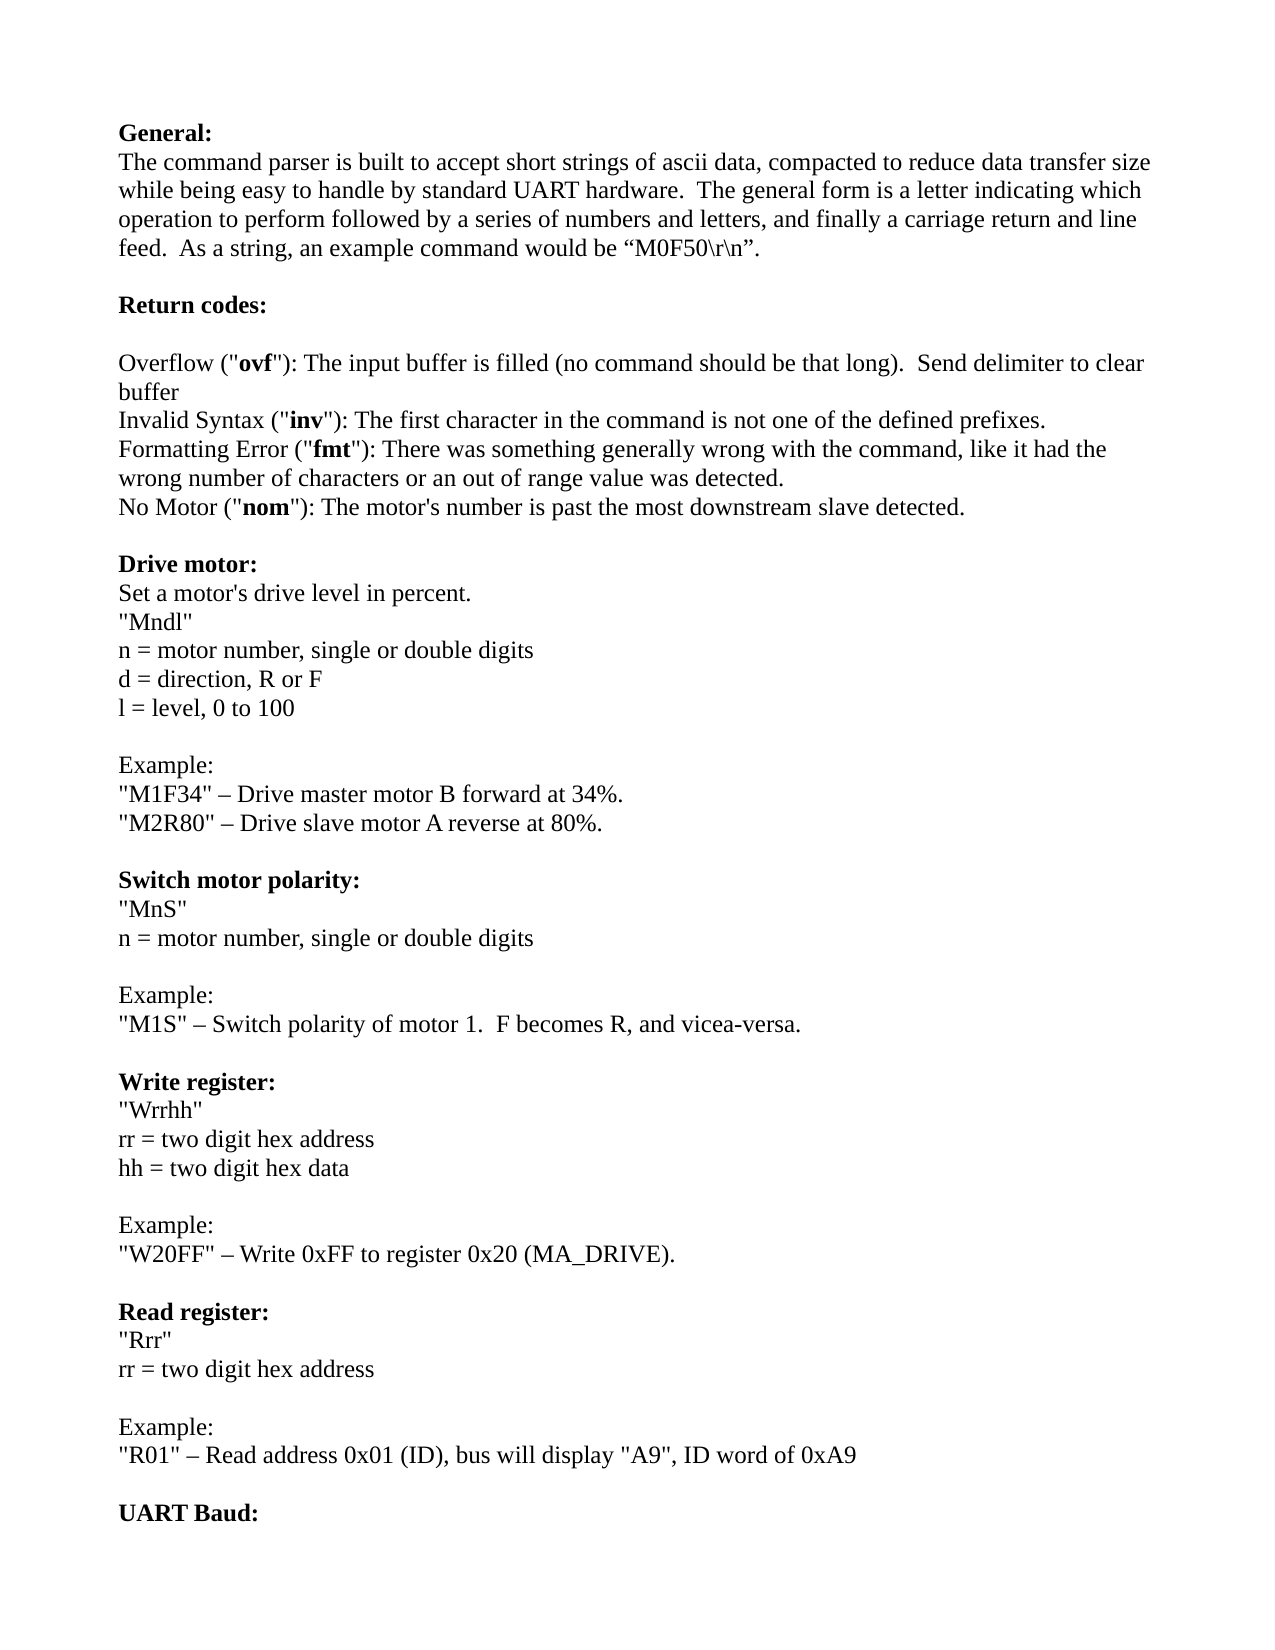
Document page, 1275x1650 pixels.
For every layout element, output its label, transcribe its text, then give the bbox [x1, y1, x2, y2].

text Drive motor: [118, 549, 1157, 578]
text hh = two digit hex data [118, 1153, 1157, 1182]
text "M1S" – Switch polarity of motor 1. F becomes R, and vicea-versa. [118, 1009, 1157, 1038]
text "R01" – Read address 0x01 (ID), bus will display "A9", ID word of 0xA9 [118, 1441, 1157, 1469]
text Set a motor's drive level in percent. [118, 578, 1157, 607]
text Write register: [118, 1067, 1157, 1096]
text Switch motor polarity: [118, 866, 1157, 894]
text n = motor number, single or double digits [118, 636, 1157, 664]
text d = direction, R or F [118, 664, 1157, 693]
text "Mndl" [118, 607, 1157, 636]
text Return codes: [118, 291, 1157, 319]
text The command parser is built to accept short strings of ascii data, compacted to reduce data transfer size while being easy to handle by standard UART hardware. The general form is a letter indicating which operation to perform followed by a series of numbers and letters, and finally a carriage return and line feed. As a string, an example command would be “M0F50\r\n”. [118, 147, 1157, 262]
text UART Baud: [118, 1498, 1157, 1527]
text rr = two digit hex address [118, 1124, 1157, 1153]
text "Rrr" [118, 1326, 1157, 1354]
text Example: [118, 981, 1157, 1009]
text "MnS" [118, 894, 1157, 923]
text l = level, 0 to 100 [118, 693, 1157, 722]
text Overflow ("ovf"): The input buffer is filled (no command should be that long). Send delimiter to clear buffer [118, 348, 1157, 406]
text Invalid Syntax ("inv"): The first character in the command is not one of the defined prefixes. [118, 406, 1157, 434]
text "Wrrhh" [118, 1096, 1157, 1124]
text No Motor ("nom"): The motor's number is past the most downstream slave detected. [118, 492, 1157, 521]
text rr = two digit hex address [118, 1354, 1157, 1383]
text n = motor number, single or double digits [118, 923, 1157, 952]
text Example: [118, 751, 1157, 779]
text Read register: [118, 1297, 1157, 1326]
text Formatting Error ("fmt"): There was something generally wrong with the command, like it had the wrong number of characters or an out of range value was detected. [118, 434, 1157, 492]
text Example: [118, 1211, 1157, 1239]
text "M2R80" – Drive slave motor A reverse at 80%. [118, 808, 1157, 837]
text Example: [118, 1412, 1157, 1441]
text "M1F34" – Drive master motor B forward at 34%. [118, 779, 1157, 808]
text "W20FF" – Write 0xFF to register 0x20 (MA_DRIVE). [118, 1239, 1157, 1268]
text General: [118, 118, 1157, 147]
